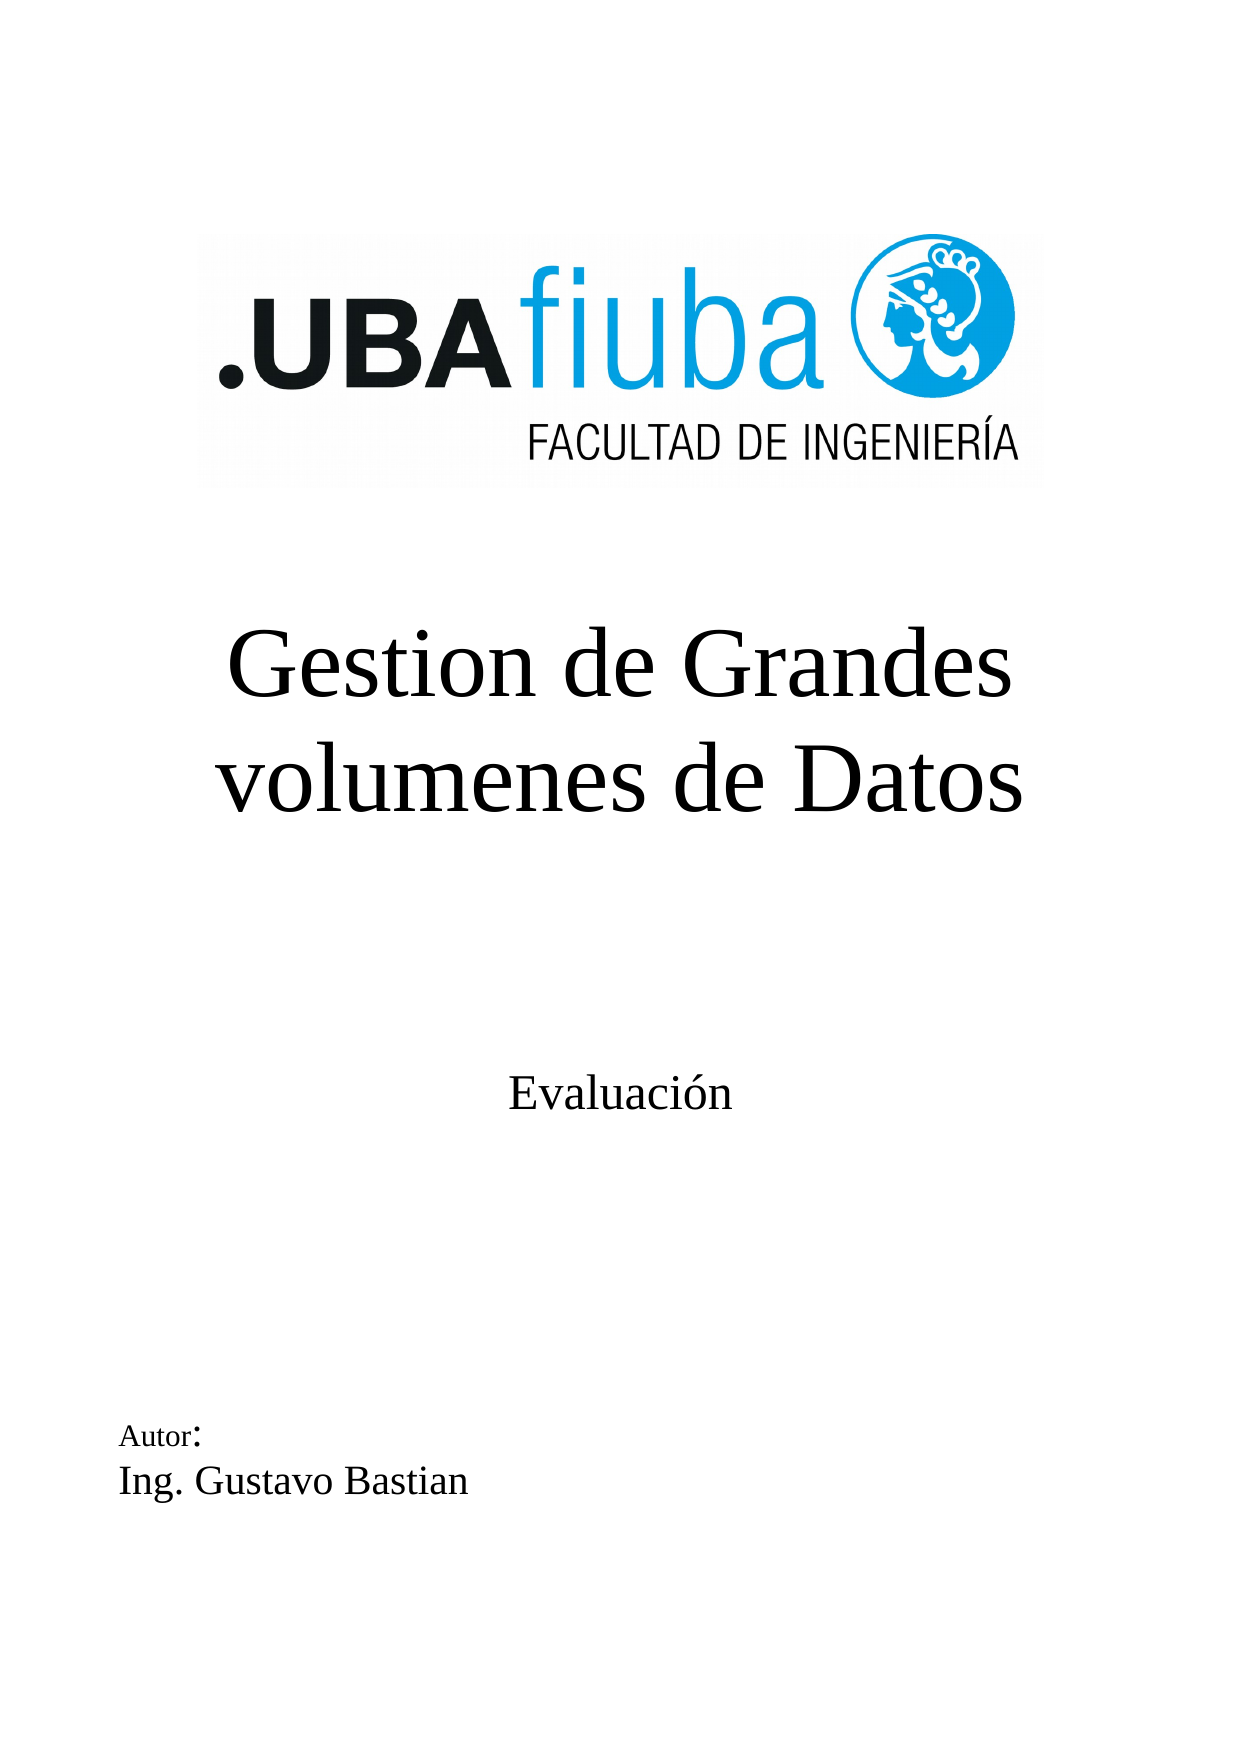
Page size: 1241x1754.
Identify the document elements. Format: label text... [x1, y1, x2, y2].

text Ing. Gustavo Bastian [118, 1456, 1122, 1504]
text Evaluación [118, 1063, 1122, 1120]
text Autor: [118, 1408, 1122, 1456]
text Gestion de Grandes volumenes de Datos [118, 603, 1122, 833]
